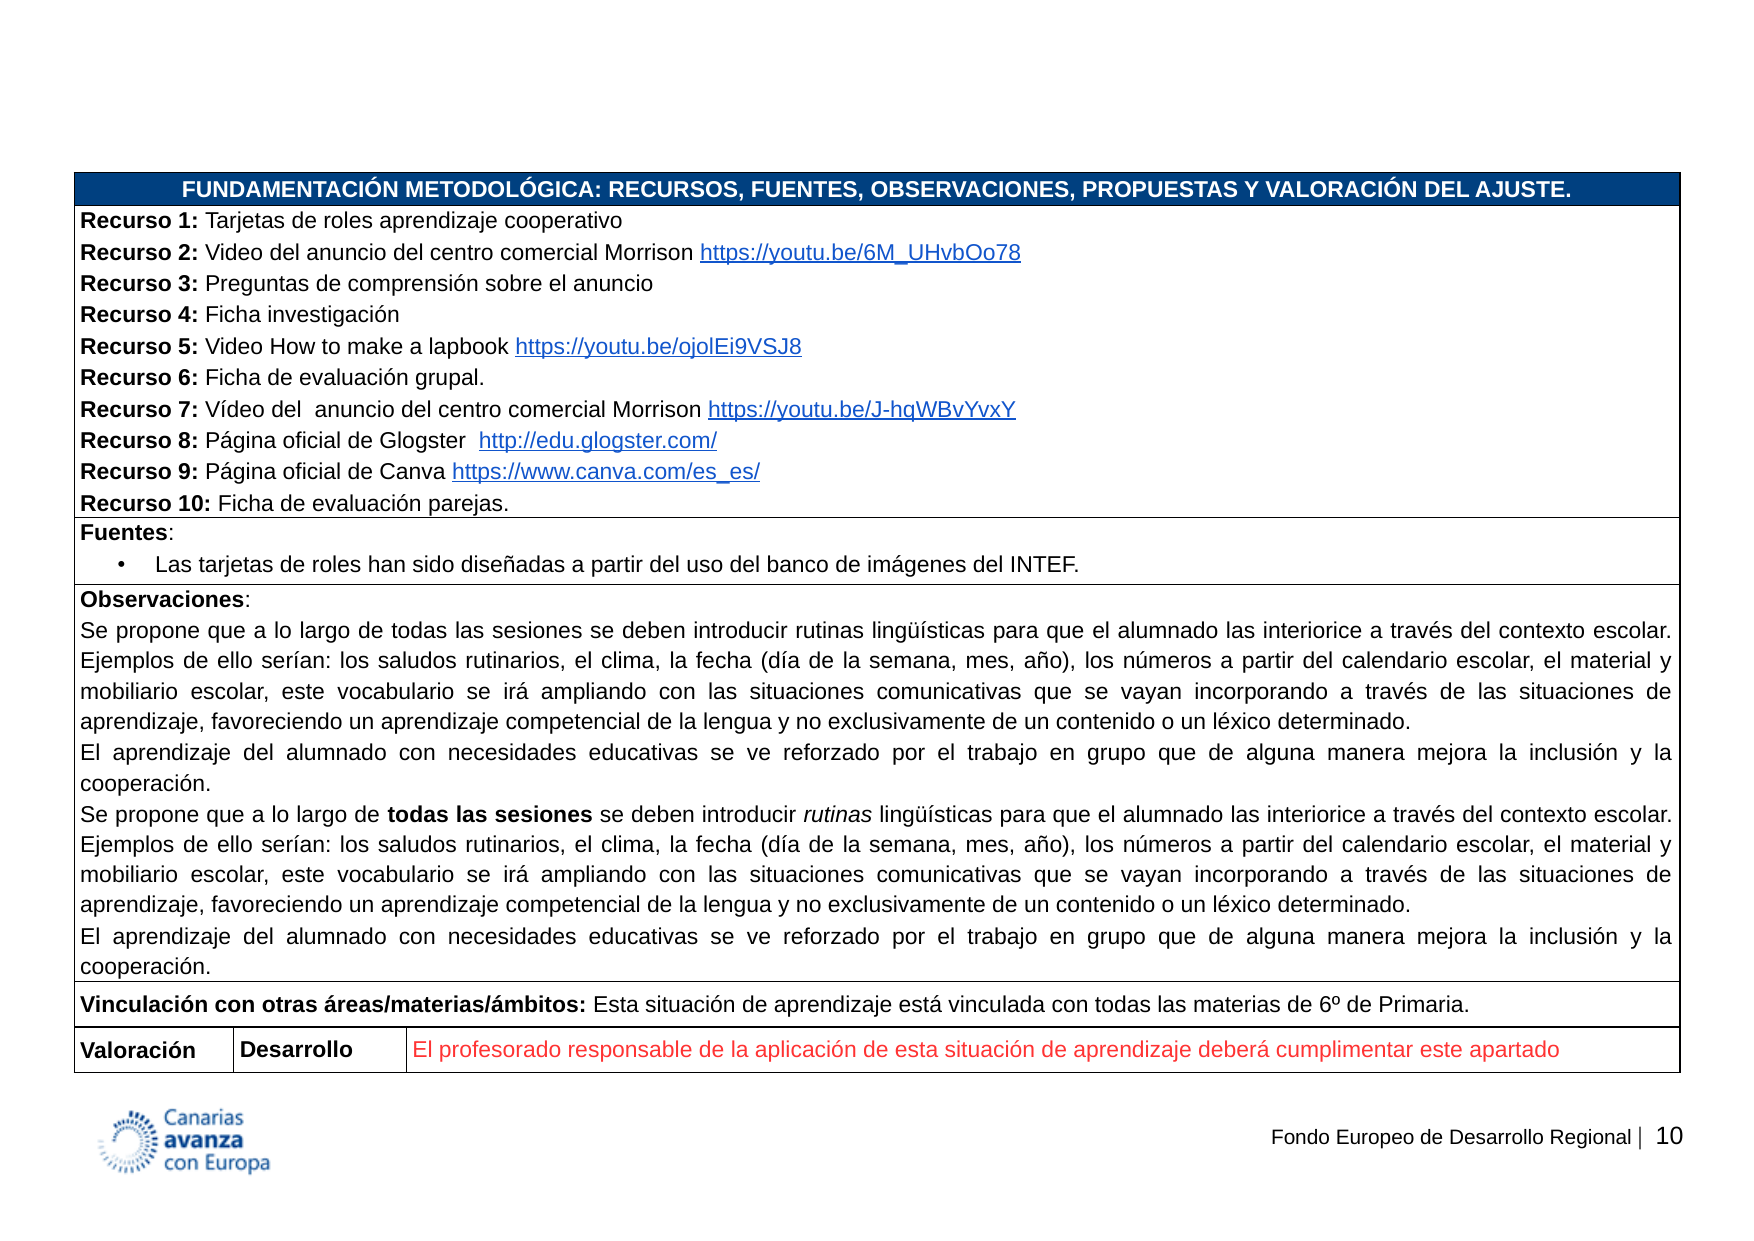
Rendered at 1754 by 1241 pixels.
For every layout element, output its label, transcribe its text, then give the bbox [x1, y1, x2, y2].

table_cell Desarrollo [234, 1028, 406, 1072]
table_cell Recurso 1: Tarjetas de roles aprendizaje cooperativo Recurso 2: Video del anuncio del centro comercial Morrison https://youtu.be/6M_UHvbOo78 Recurso 3: Preguntas de comprensión sobre el anuncio Recurso 4: Ficha investigación Recurso 5: Video How to make a lapbook https://youtu.be/ojolEi9VSJ8 Recurso 6: Ficha de evaluación grupal. Recurso 7: Vídeo del anuncio del centro comercial Morrison https://youtu.be/J-hqWBvYvxY Recurso 8: Página oficial de Glogster http://edu.glogster.com/ Recurso 9: Página oficial de Canva https://www.canva.com/es_es/ Recurso 10: Ficha de evaluación parejas. [75, 206, 1679, 517]
table_header FUNDAMENTACIÓN METODOLÓGICA: RECURSOS, FUENTES, OBSERVACIONES, PROPUESTAS Y VALORACIÓN DEL AJUSTE. [75, 173, 1679, 205]
table_cell Vinculación con otras áreas/materias/ámbitos: Esta situación de aprendizaje está vinculada con todas las materias de 6º de Primaria. [75, 982, 1679, 1026]
table_cell Fuentes: Las tarjetas de roles han sido diseñadas a partir del uso del banco de imágenes del INTEF. [75, 518, 1679, 584]
table_cell El profesorado responsable de la aplicación de esta situación de aprendizaje deberá cumplimentar este apartado [407, 1028, 1679, 1072]
picture [79, 1096, 290, 1189]
table_cell Valoración [75, 1028, 233, 1072]
table_cell Observaciones: Se propone que a lo largo de todas las sesiones se deben introducir rutinas lingüísticas para que el alumnado las interiorice a través del contexto escolar. Ejemplos de ello serían: los saludos rutinarios, el clima, la fecha (día de la semana, mes, año), los números a partir del calendario escolar, el material y mobiliario escolar, este vocabulario se irá ampliando con las situaciones comunicativas que se vayan incorporando a través de las situaciones de aprendizaje, favoreciendo un aprendizaje competencial de la lengua y no exclusivamente de un contenido o un léxico determinado. El aprendizaje del alumnado con necesidades educativas se ve reforzado por el trabajo en grupo que de alguna manera mejora la inclusión y la cooperación. Se propone que a lo largo de todas las sesiones se deben introducir rutinas lingüísticas para que el alumnado las interiorice a través del contexto escolar. Ejemplos de ello serían: los saludos rutinarios, el clima, la fecha (día de la semana, mes, año), los números a partir del calendario escolar, el material y mobiliario escolar, este vocabulario se irá ampliando con las situaciones comunicativas que se vayan incorporando a través de las situaciones de aprendizaje, favoreciendo un aprendizaje competencial de la lengua y no exclusivamente de un contenido o un léxico determinado. El aprendizaje del alumnado con necesidades educativas se ve reforzado por el trabajo en grupo que de alguna manera mejora la inclusión y la cooperación. [75, 585, 1679, 981]
